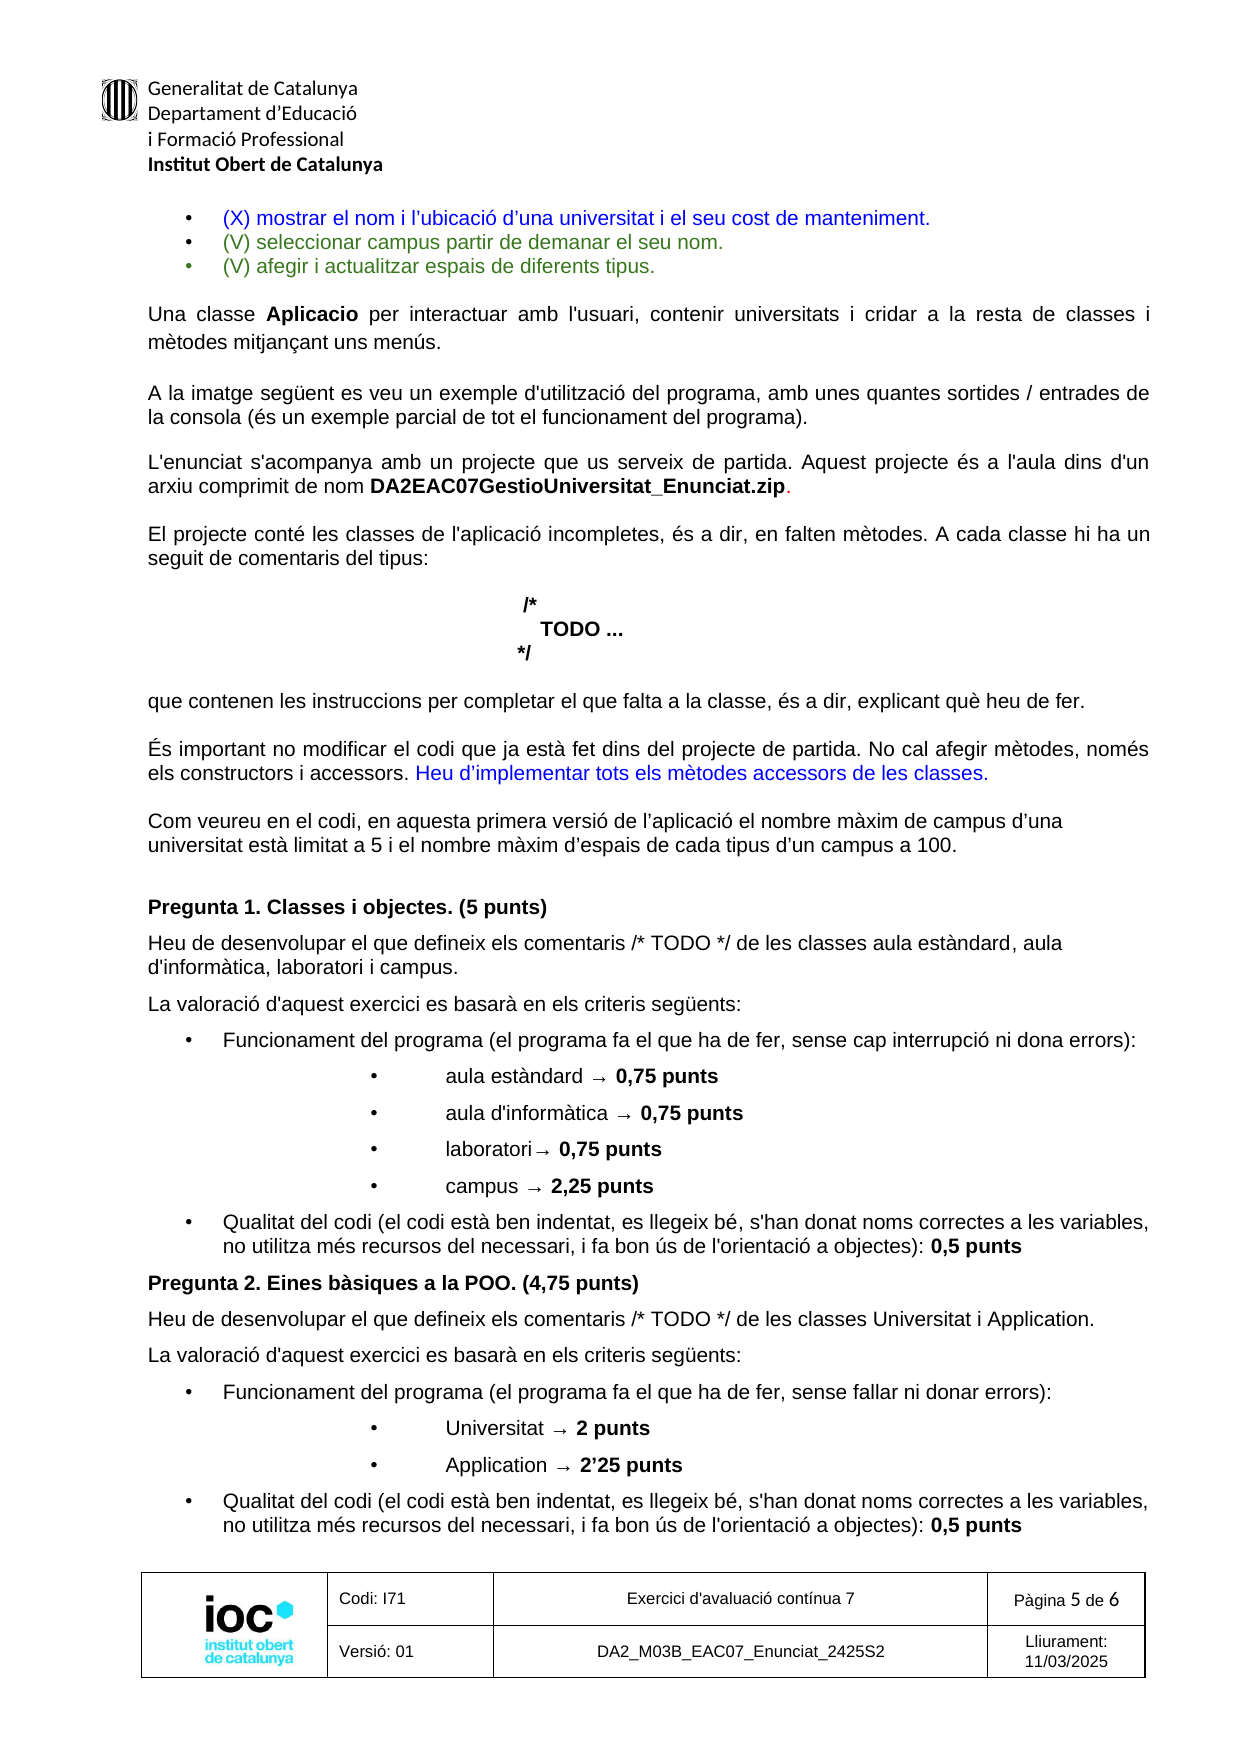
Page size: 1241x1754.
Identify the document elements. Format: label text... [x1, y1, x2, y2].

list laboratori→ 0,75 punts [370, 1137, 1152, 1161]
list (X) mostrar el nom i l’ubicació d’una universitat i el seu cost de manteniment. [185, 206, 1152, 230]
text Com veureu en el codi, en aquesta primera versió de l’aplicació el nombre màxim de campus d’una universitat està limitat a 5 i el nombre màxim d’espais de cada tipus d’un campus a 100. [148, 809, 1152, 857]
text TODO ... [517, 617, 1152, 641]
list (V) seleccionar campus partir de demanar el seu nom. [185, 230, 1152, 254]
text La valoració d'aquest exercici es basarà en els criteris següents: [148, 991, 1152, 1015]
list (V) afegir i actualitzar espais de diferents tipus. [185, 254, 1152, 278]
list Qualitat del codi (el codi està ben indentat, es llegeix bé, s'han donat noms correctes a les variables, no utilitza més recursos del necessari, i fa bon ús de l'orientació a objectes): 0,5 punts [185, 1210, 1152, 1258]
list Funcionament del programa (el programa fa el que ha de fer, sense cap interrupció ni dona errors): [185, 1028, 1152, 1052]
text Heu de desenvolupar el que defineix els comentaris /* TODO */ de les classes aula estàndard, aula d'informàtica, laboratori i campus. [148, 931, 1152, 979]
text La valoració d'aquest exercici es basarà en els criteris següents: [148, 1343, 1152, 1367]
text que contenen les instruccions per completar el que falta a la classe, és a dir, explicant què heu de fer. [148, 689, 1152, 713]
text Heu de desenvolupar el que defineix els comentaris /* TODO */ de les classes Universitat i Application. [148, 1307, 1152, 1331]
list campus → 2,25 punts [370, 1173, 1152, 1198]
list Qualitat del codi (el codi està ben indentat, es llegeix bé, s'han donat noms correctes a les variables, no utilitza més recursos del necessari, i fa bon ús de l'orientació a objectes): 0,5 punts [185, 1489, 1152, 1537]
text A la imatge següent es veu un exemple d'utilització del programa, amb unes quantes sortides / entrades de la consola (és un exemple parcial de tot el funcionament del programa). [148, 381, 1152, 429]
text /* [517, 593, 1152, 617]
text */ [517, 641, 1152, 665]
list aula estàndard → 0,75 punts [370, 1064, 1152, 1088]
text Pregunta 1. Classes i objectes. (5 punts) [148, 895, 1152, 919]
list Application → 2’25 punts [370, 1452, 1152, 1476]
text El projecte conté les classes de l'aplicació incompletes, és a dir, en falten mètodes. A cada classe hi ha un seguit de comentaris del tipus: [148, 521, 1152, 569]
text Pregunta 2. Eines bàsiques a la POO. (4,75 punts) [148, 1270, 1152, 1294]
text L'enunciat s'acompanya amb un projecte que us serveix de partida. Aquest projecte és a l'aula dins d'un arxiu comprimit de nom DA2EAC07GestioUniversitat_Enunciat.zip. [148, 449, 1152, 497]
list Universitat → 2 punts [370, 1416, 1152, 1440]
text És important no modificar el codi que ja està fet dins del projecte de partida. No cal afegir mètodes, només els constructors i accessors. Heu d’implementar tots els mètodes accessors de les classes. [148, 737, 1152, 785]
picture [192, 1582, 307, 1677]
list aula d'informàtica → 0,75 punts [370, 1101, 1152, 1125]
list Funcionament del programa (el programa fa el que ha de fer, sense fallar ni donar errors): [185, 1379, 1152, 1403]
text Una classe Aplicacio per interactuar amb l'usuari, contenir universitats i cridar a la resta de classes i mètodes mitjançant uns menús. [148, 302, 1152, 354]
